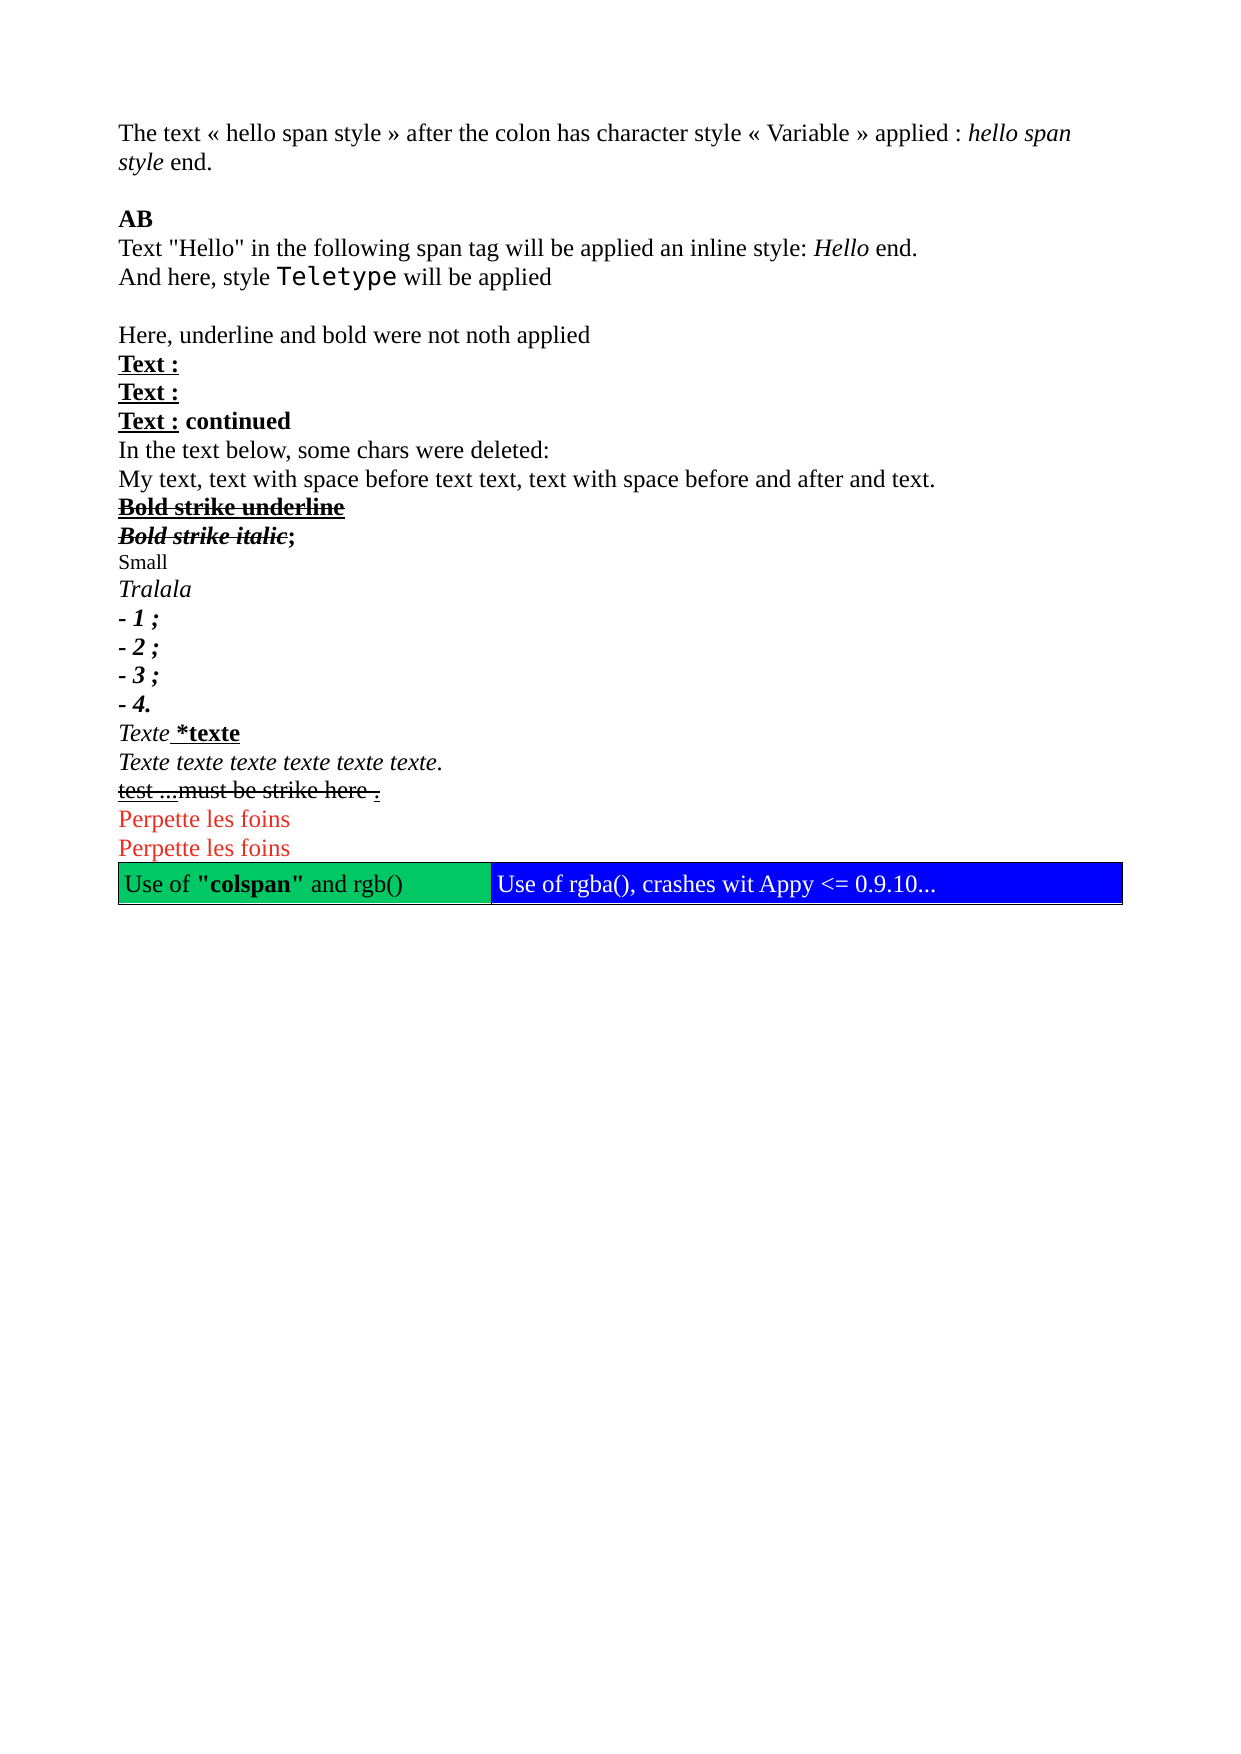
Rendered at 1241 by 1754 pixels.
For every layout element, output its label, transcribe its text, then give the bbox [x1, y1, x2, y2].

text Here, underline and bold were not noth applied [118, 291, 1122, 349]
text test ...must be strike here . [118, 776, 1122, 804]
text Text : continued [118, 406, 1122, 435]
text The text « hello span style » after the colon has character style « Variable » applied : hello span style end. [118, 118, 1122, 176]
text And here, style Teletype will be applied [118, 262, 1122, 291]
text Perpette les foins [118, 833, 1122, 862]
text Perpette les foins [118, 804, 1122, 833]
text AB [118, 204, 1122, 233]
text Text : [118, 377, 1122, 406]
text Texte *texte [118, 718, 1122, 747]
table_header Use of "colspan" and rgb() [119, 863, 491, 903]
text Bold strike italic; [118, 521, 1122, 550]
text Texte texte texte texte texte texte. [118, 747, 1122, 776]
text My text, text with space before text text, text with space before and after and text. [118, 464, 1122, 492]
table_header Use of rgba(), crashes wit Appy <= 0.9.10... [492, 863, 1122, 903]
text In the text below, some chars were deleted: [118, 435, 1122, 464]
text Small [118, 550, 1122, 574]
text Text "Hello" in the following span tag will be applied an inline style: Hello end. [118, 233, 1122, 262]
text Tralala - 1 ; - 2 ; - 3 ; - 4. [118, 574, 1122, 718]
text Bold strike underline [118, 492, 1122, 521]
text Text : [118, 349, 1122, 377]
